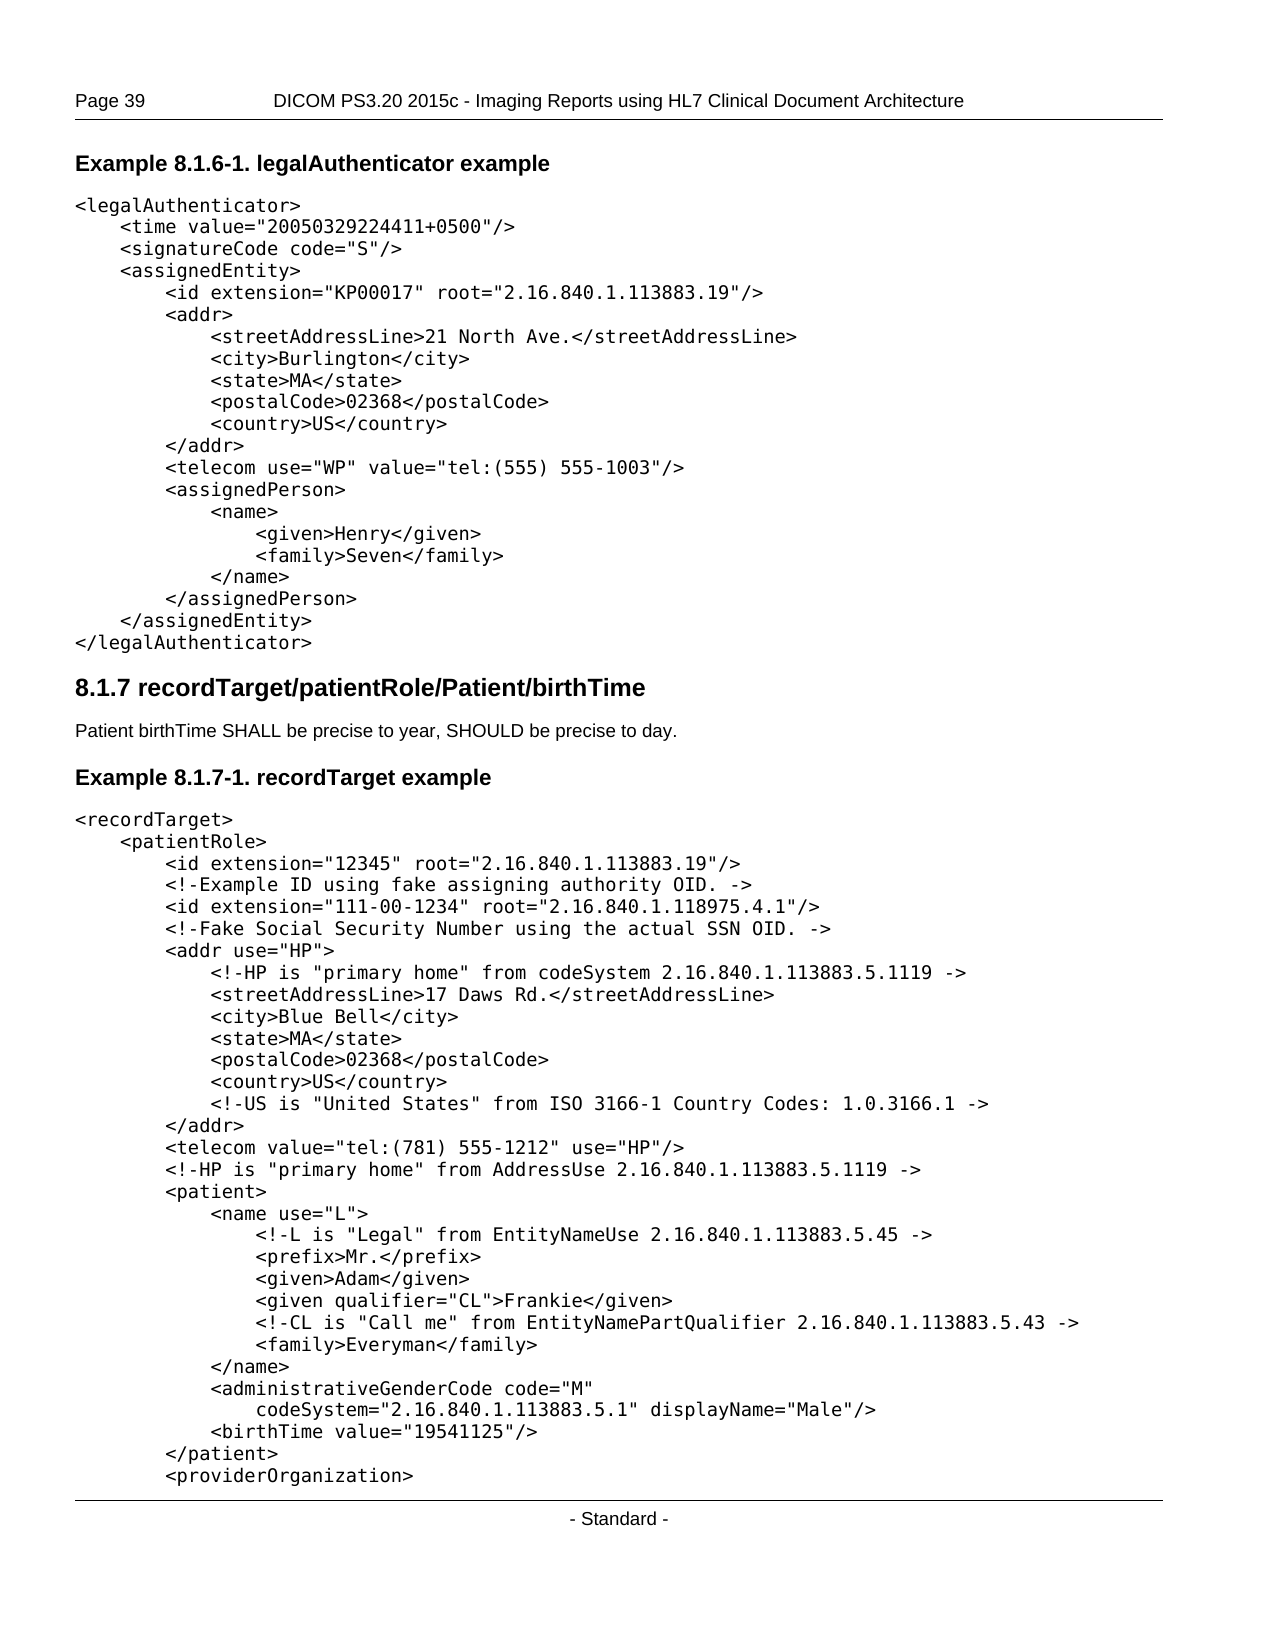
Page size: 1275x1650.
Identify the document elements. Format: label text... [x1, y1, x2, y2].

text Example 8.1.7-1. recordTarget example [75, 764, 1162, 790]
text Patient birthTime SHALL be precise to year, SHOULD be precise to day. [75, 720, 1162, 742]
text <recordTarget> <patientRole> <id extension="12345" root="2.16.840.1.113883.19"/> <!-Example ID using fake assigning authority OID. -> <id extension="111-00-1234" root="2.16.840.1.118975.4.1"/> <!-Fake Social Security Number using the actual SSN OID. -> <addr use="HP"> <!-HP is "primary home" from codeSystem 2.16.840.1.113883.5.1119 -> <streetAddressLine>17 Daws Rd.</streetAddressLine> <city>Blue Bell</city> <state>MA</state> <postalCode>02368</postalCode> <country>US</country> <!-US is "United States" from ISO 3166-1 Country Codes: 1.0.3166.1 -> </addr> <telecom value="tel:(781) 555-1212" use="HP"/> <!-HP is "primary home" from AddressUse 2.16.840.1.113883.5.1119 -> <patient> <name use="L"> <!-L is "Legal" from EntityNameUse 2.16.840.1.113883.5.45 -> <prefix>Mr.</prefix> <given>Adam</given> <given qualifier="CL">Frankie</given> <!-CL is "Call me" from EntityNamePartQualifier 2.16.840.1.113883.5.43 -> <family>Everyman</family> </name> <administrativeGenderCode code="M" codeSystem="2.16.840.1.113883.5.1" displayName="Male"/> <birthTime value="19541125"/> </patient> <providerOrganization> [75, 809, 1162, 1487]
text <legalAuthenticator> <time value="20050329224411+0500"/> <signatureCode code="S"/> <assignedEntity> <id extension="KP00017" root="2.16.840.1.113883.19"/> <addr> <streetAddressLine>21 North Ave.</streetAddressLine> <city>Burlington</city> <state>MA</state> <postalCode>02368</postalCode> <country>US</country> </addr> <telecom use="WP" value="tel:(555) 555-1003"/> <assignedPerson> <name> <given>Henry</given> <family>Seven</family> </name> </assignedPerson> </assignedEntity> </legalAuthenticator> [75, 194, 1162, 654]
text 8.1.7 recordTarget/patientRole/Patient/birthTime [75, 673, 1162, 701]
text Example 8.1.6-1. legalAuthenticator example [75, 150, 1162, 176]
